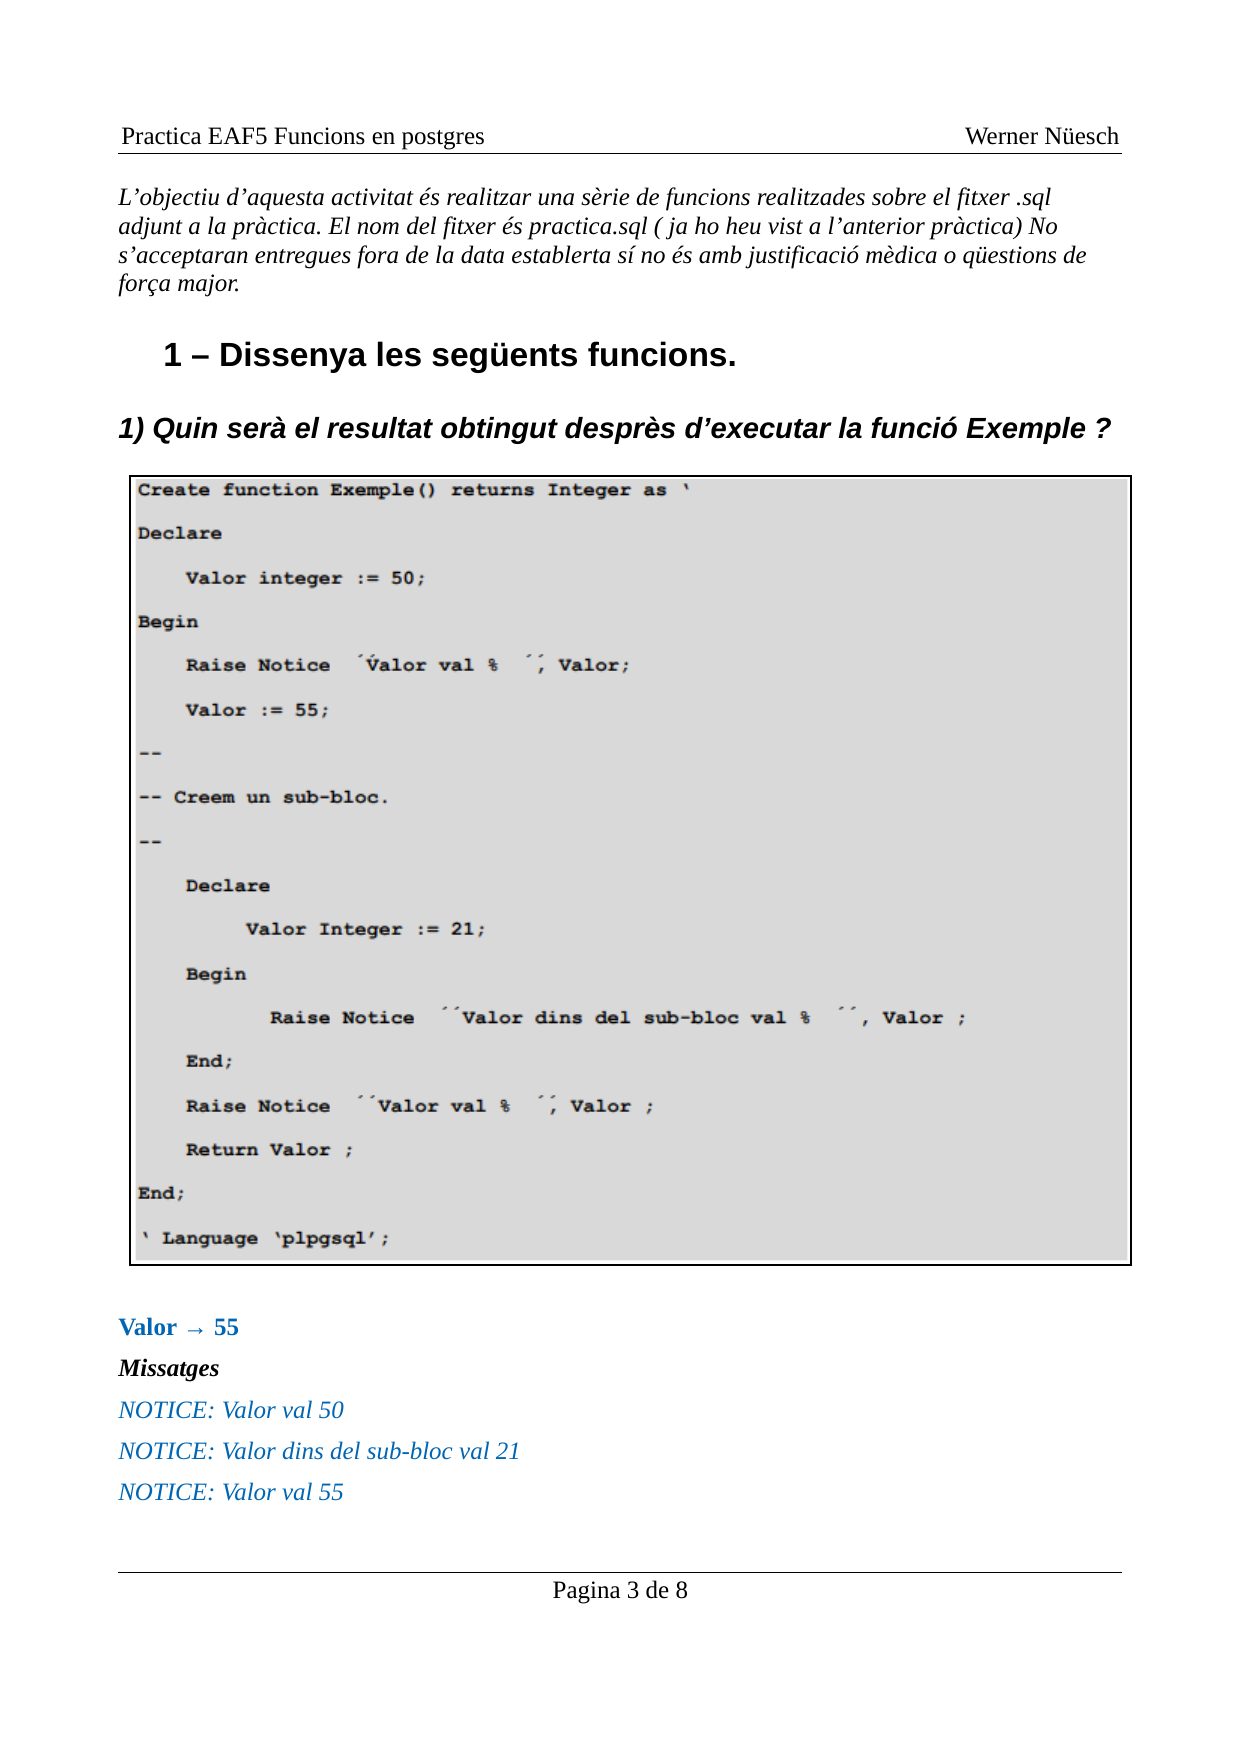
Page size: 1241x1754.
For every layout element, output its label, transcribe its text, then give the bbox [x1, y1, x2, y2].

text Valor → 55 [118, 1312, 1122, 1341]
subtitle 1 – Dissenya les següents funcions. [118, 335, 1122, 373]
subtitle 1) Quin serà el resultat obtingut desprès d’executar la funció Exemple ? [118, 411, 1122, 444]
text NOTICE: Valor val 55 [118, 1477, 1122, 1506]
picture [133, 479, 1128, 1262]
text NOTICE: Valor dins del sub-bloc val 21 [118, 1436, 1122, 1465]
text L’objectiu d’aquesta activitat és realitzar una sèrie de funcions realitzades sobre el fitxer .sql adjunt a la pràctica. El nom del fitxer és practica.sql ( ja ho heu vist a l’anterior pràctica) No s’acceptaran entregues fora de la data establerta sí no és amb justificació mèdica o qüestions de força major. [118, 182, 1122, 297]
text Missatges [118, 1353, 1122, 1382]
text NOTICE: Valor val 50 [118, 1395, 1122, 1423]
